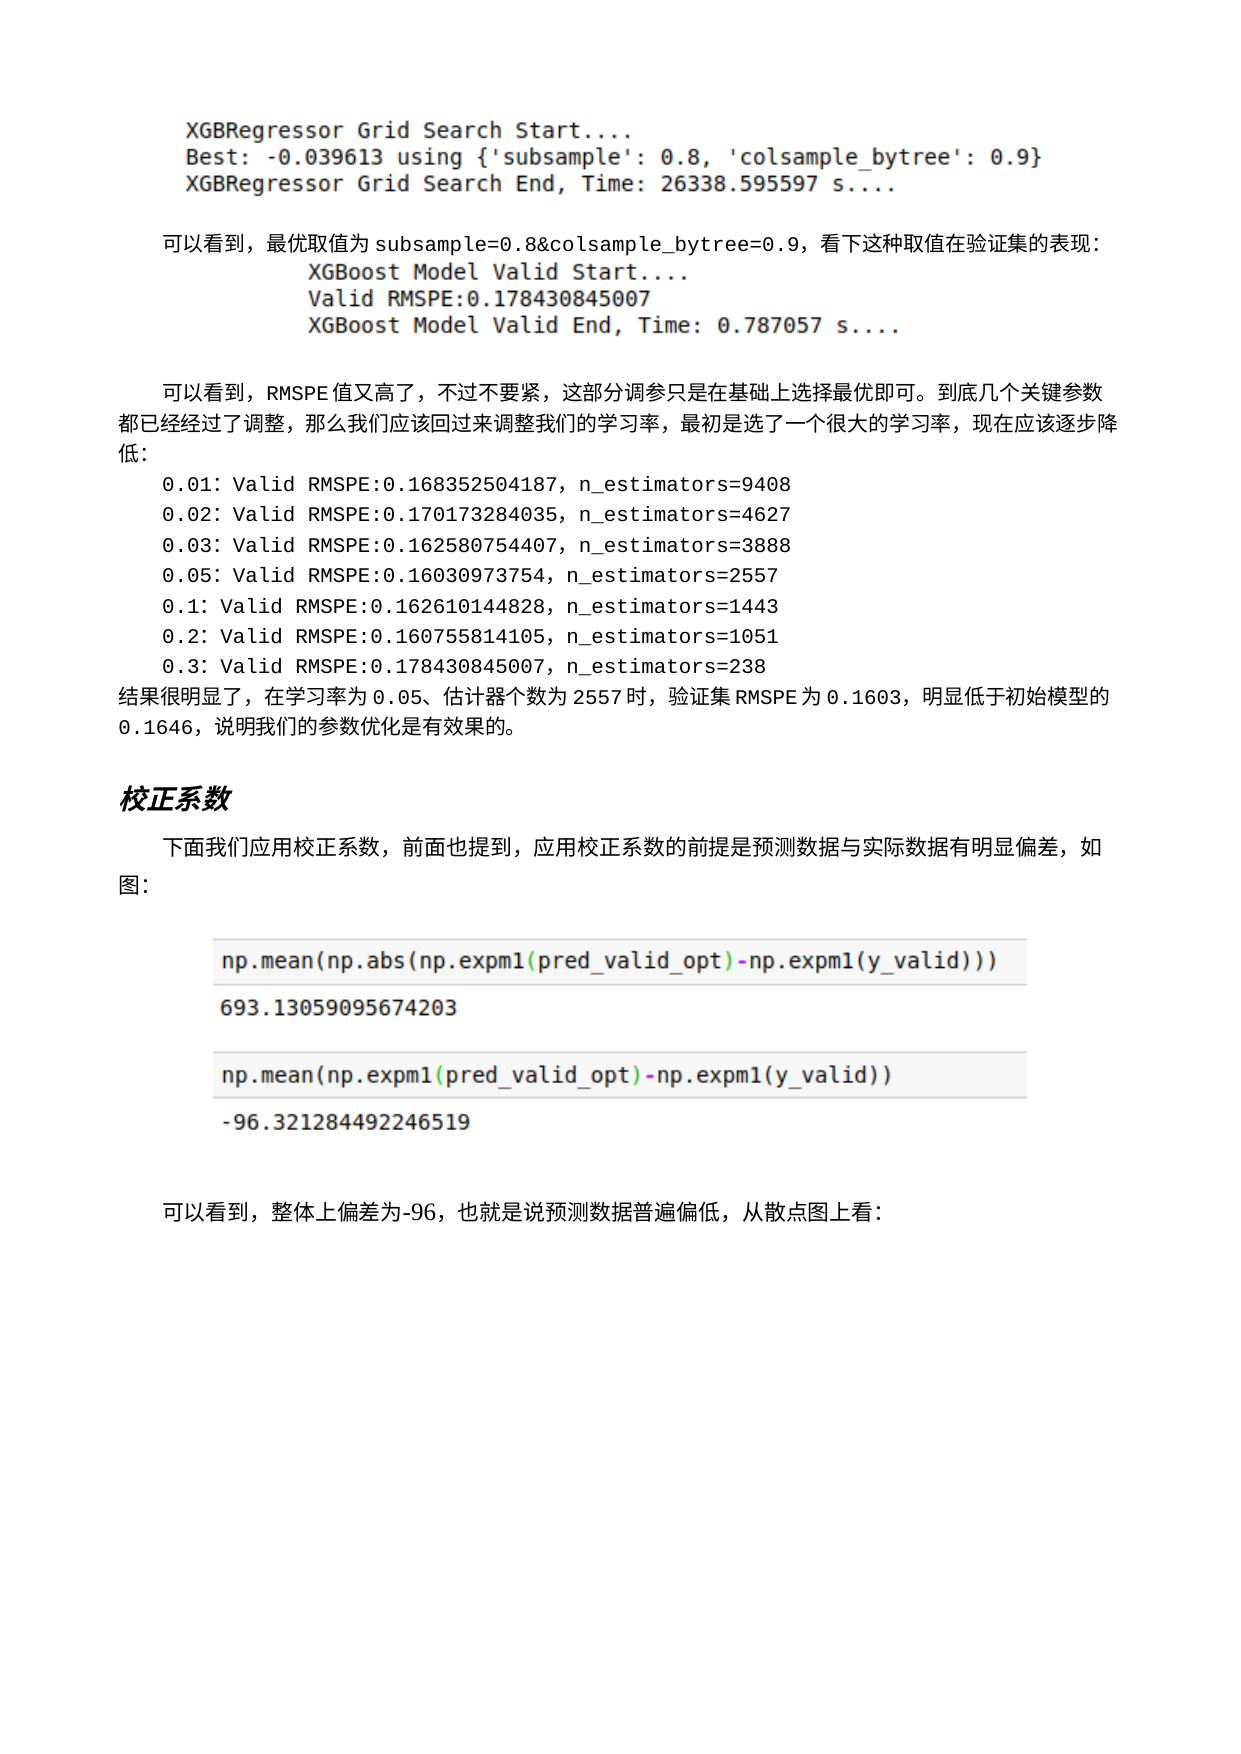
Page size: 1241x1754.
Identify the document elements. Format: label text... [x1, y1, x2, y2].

picture [182, 118, 1058, 204]
text 结果很明显了，在学习率为0.05、估计器个数为2557时，验证集RMSPE为0.1603，明显低于初始模型的0.1646，说明我们的参数优化是有效果的。 [118, 680, 1122, 741]
text 可以看到，最优取值为subsample=0.8&colsample_bytree=0.9，看下这种取值在验证集的表现： [118, 228, 1122, 258]
text 可以看到，整体上偏差为-96，也就是说预测数据普遍偏低，从散点图上看： [118, 1195, 1122, 1227]
text 可以看到，RMSPE值又高了，不过不要紧，这部分调参只是在基础上选择最优即可。到底几个关键参数都已经经过了调整，那么我们应该回过来调整我们的学习率，最初是选了一个很大的学习率，现在应该逐步降低： [118, 376, 1122, 467]
text 0.01：Valid RMSPE:0.168352504187，n_estimators=9408 [118, 467, 1122, 498]
text 0.05：Valid RMSPE:0.16030973754，n_estimators=2557 [118, 558, 1122, 589]
text 0.1：Valid RMSPE:0.162610144828，n_estimators=1443 [118, 589, 1122, 619]
text 下面我们应用校正系数，前面也提到，应用校正系数的前提是预测数据与实际数据有明显偏差，如图： [118, 830, 1122, 899]
text 0.03：Valid RMSPE:0.162580754407，n_estimators=3888 [118, 528, 1122, 558]
picture [306, 258, 935, 341]
text 0.2：Valid RMSPE:0.160755814105，n_estimators=1051 [118, 619, 1122, 650]
picture [213, 920, 1028, 1141]
text 0.3：Valid RMSPE:0.178430845007，n_estimators=238 [118, 650, 1122, 680]
text 0.02：Valid RMSPE:0.170173284035，n_estimators=4627 [118, 498, 1122, 528]
subtitle 校正系数 [118, 777, 1122, 817]
